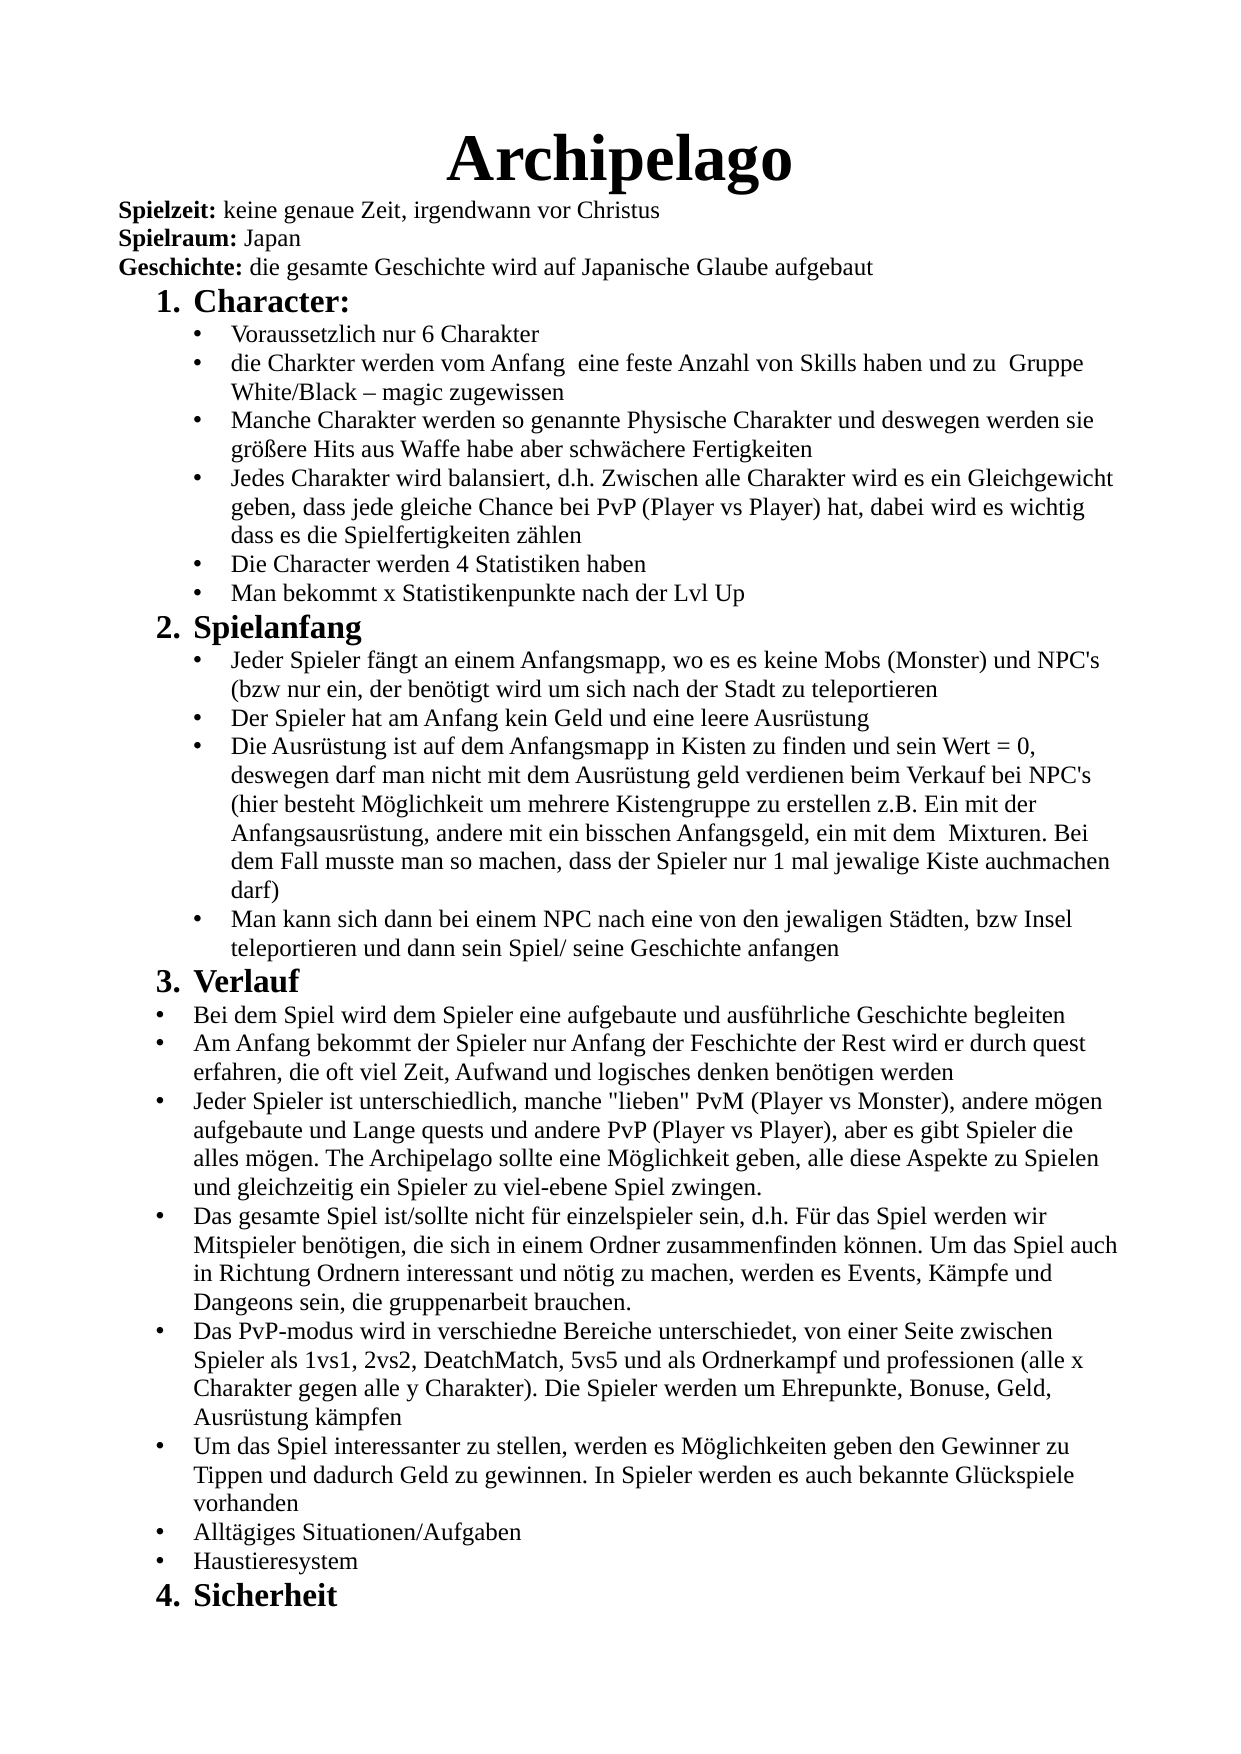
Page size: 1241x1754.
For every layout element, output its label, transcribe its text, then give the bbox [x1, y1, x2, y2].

list Man kann sich dann bei einem NPC nach eine von den jewaligen Städten, bzw Insel teleportieren und dann sein Spiel/ seine Geschichte anfangen [193, 904, 1122, 961]
list Jeder Spieler ist unterschiedlich, manche "lieben" PvM (Player vs Monster), andere mögen aufgebaute und Lange quests und andere PvP (Player vs Player), aber es gibt Spieler die alles mögen. The Archipelago sollte eine Möglichkeit geben, alle diese Aspekte zu Spielen und gleichzeitig ein Spieler zu viel-ebene Spiel zwingen. [156, 1086, 1122, 1201]
text Spielzeit: keine genaue Zeit, irgendwann vor Christus [118, 195, 1122, 223]
list Jedes Charakter wird balansiert, d.h. Zwischen alle Charakter wird es ein Gleichgewicht geben, dass jede gleiche Chance bei PvP (Player vs Player) hat, dabei wird es wichtig dass es die Spielfertigkeiten zählen [193, 463, 1122, 549]
text Archipelago [118, 118, 1122, 195]
list Bei dem Spiel wird dem Spieler eine aufgebaute und ausführliche Geschichte begleiten [156, 1000, 1122, 1028]
list Verlauf [156, 961, 1122, 1000]
list Der Spieler hat am Anfang kein Geld und eine leere Ausrüstung [193, 703, 1122, 731]
list Jeder Spieler fängt an einem Anfangsmapp, wo es es keine Mobs (Monster) und NPC's (bzw nur ein, der benötigt wird um sich nach der Stadt zu teleportieren [193, 645, 1122, 703]
list Spielanfang [156, 607, 1122, 645]
text Spielraum: Japan [118, 223, 1122, 252]
list die Charkter werden vom Anfang eine feste Anzahl von Skills haben und zu Gruppe White/Black – magic zugewissen [193, 348, 1122, 406]
list Manche Charakter werden so genannte Physische Charakter und deswegen werden sie größere Hits aus Waffe habe aber schwächere Fertigkeiten [193, 406, 1122, 463]
list Alltägiges Situationen/Aufgaben [156, 1517, 1122, 1546]
list Sicherheit [156, 1575, 1122, 1613]
list Das PvP-modus wird in verschiedne Bereiche unterschiedet, von einer Seite zwischen Spieler als 1vs1, 2vs2, DeatchMatch, 5vs5 und als Ordnerkampf und professionen (alle x Charakter gegen alle y Charakter). Die Spieler werden um Ehrepunkte, Bonuse, Geld, Ausrüstung kämpfen [156, 1316, 1122, 1431]
list Haustieresystem [156, 1546, 1122, 1575]
list Voraussetzlich nur 6 Charakter [193, 319, 1122, 348]
list Am Anfang bekommt der Spieler nur Anfang der Feschichte der Rest wird er durch quest erfahren, die oft viel Zeit, Aufwand und logisches denken benötigen werden [156, 1028, 1122, 1086]
list Character: [156, 281, 1122, 319]
list Die Ausrüstung ist auf dem Anfangsmapp in Kisten zu finden und sein Wert = 0, deswegen darf man nicht mit dem Ausrüstung geld verdienen beim Verkauf bei NPC's (hier besteht Möglichkeit um mehrere Kistengruppe zu erstellen z.B. Ein mit der Anfangsausrüstung, andere mit ein bisschen Anfangsgeld, ein mit dem Mixturen. Bei dem Fall musste man so machen, dass der Spieler nur 1 mal jewalige Kiste auchmachen darf) [193, 731, 1122, 904]
list Die Character werden 4 Statistiken haben [193, 549, 1122, 578]
text Geschichte: die gesamte Geschichte wird auf Japanische Glaube aufgebaut [118, 252, 1122, 281]
list Das gesamte Spiel ist/sollte nicht für einzelspieler sein, d.h. Für das Spiel werden wir Mitspieler benötigen, die sich in einem Ordner zusammenfinden können. Um das Spiel auch in Richtung Ordnern interessant und nötig zu machen, werden es Events, Kämpfe und Dangeons sein, die gruppenarbeit brauchen. [156, 1201, 1122, 1316]
list Man bekommt x Statistikenpunkte nach der Lvl Up [193, 578, 1122, 607]
list Um das Spiel interessanter zu stellen, werden es Möglichkeiten geben den Gewinner zu Tippen und dadurch Geld zu gewinnen. In Spieler werden es auch bekannte Glückspiele vorhanden [156, 1431, 1122, 1517]
